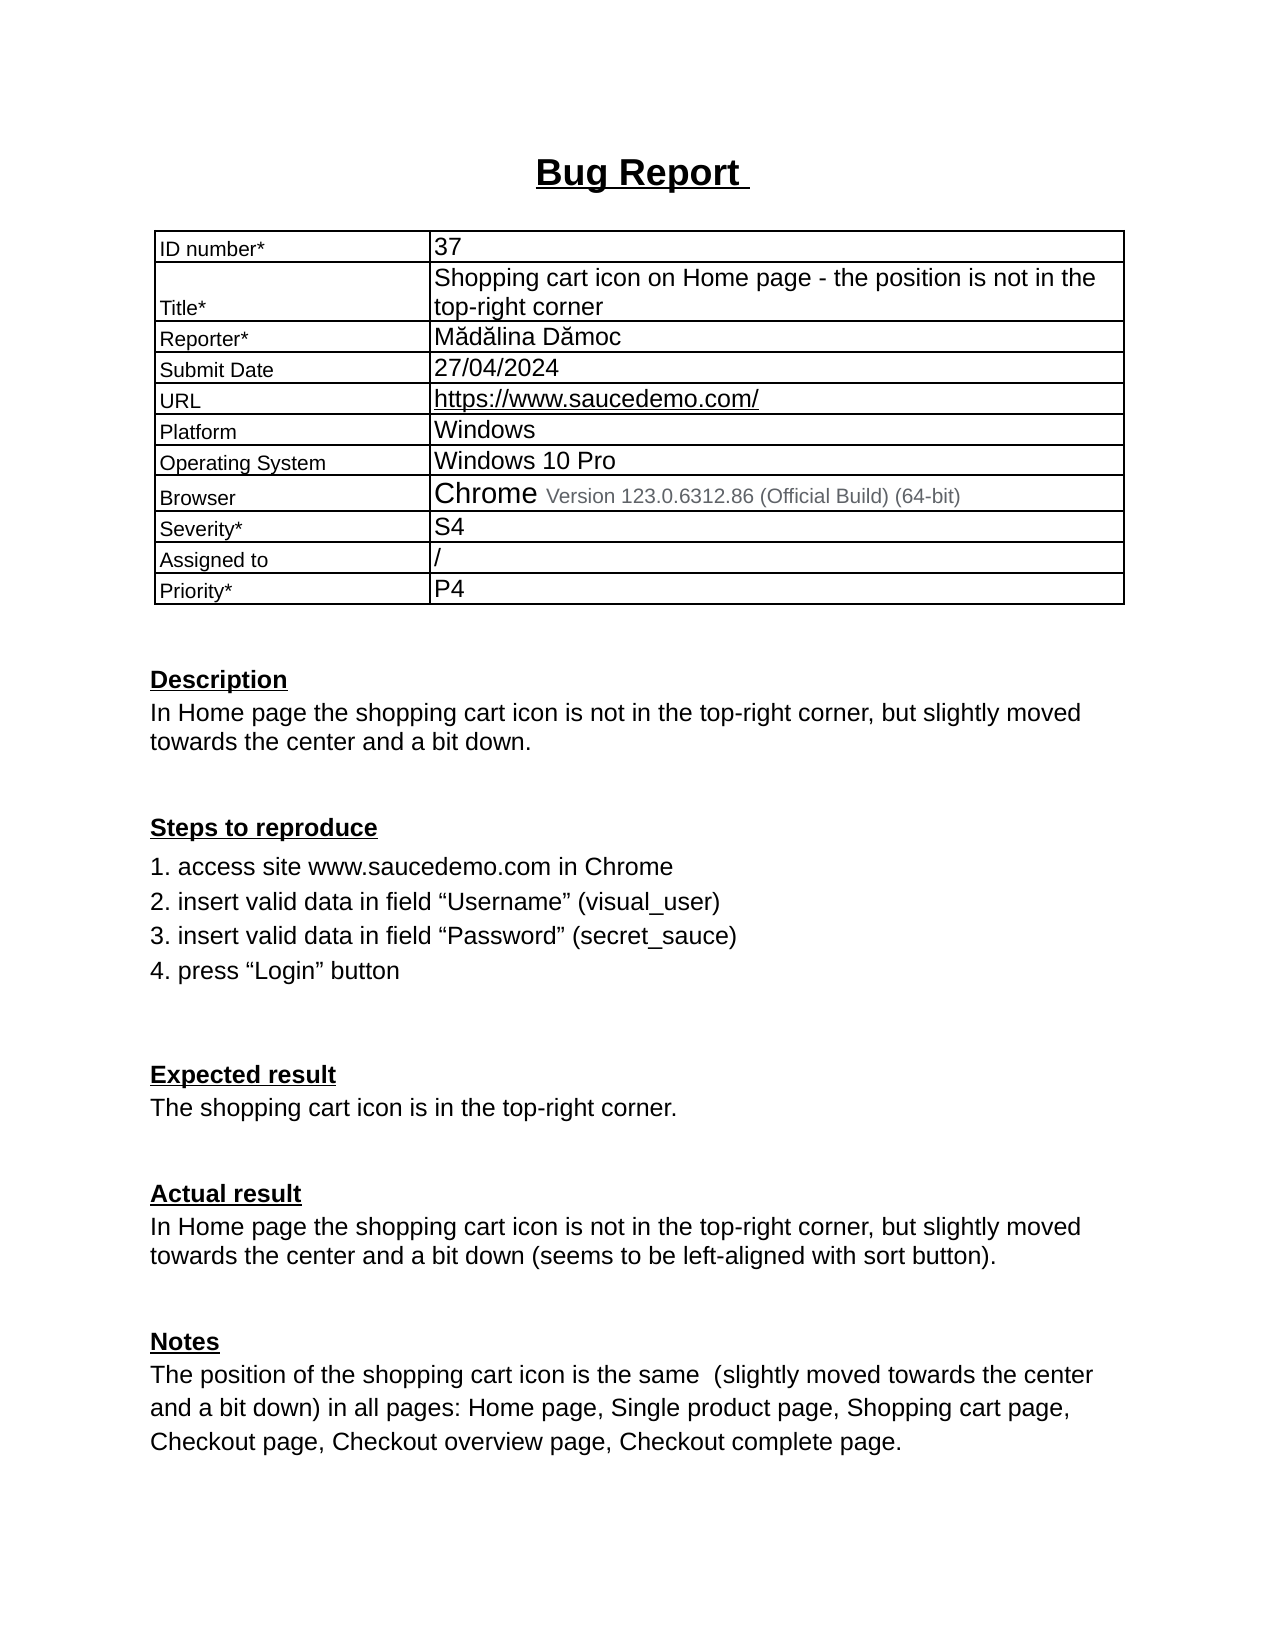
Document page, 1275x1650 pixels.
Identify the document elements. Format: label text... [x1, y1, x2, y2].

text Actual result [150, 1179, 1125, 1208]
text In Home page the shopping cart icon is not in the top-right corner, but slightly moved towards the center and a bit down (seems to be left-aligned with sort button). [150, 1212, 1125, 1270]
text Bug Report [150, 150, 1125, 193]
table_cell Submit Date [156, 353, 429, 382]
text The shopping cart icon is in the top-right corner. [150, 1093, 1125, 1122]
table_cell Windows [431, 415, 1123, 443]
table_cell Shopping cart icon on Home page - the position is not in the top-right corner [431, 263, 1123, 320]
table_cell URL [156, 384, 429, 413]
text Steps to reproduce [150, 813, 1125, 842]
table_cell Browser [156, 476, 429, 510]
text Expected result [150, 1060, 1125, 1089]
text 2. insert valid data in field “Username” (visual_user) [150, 887, 1125, 915]
table_cell S4 [431, 512, 1123, 541]
table_cell P4 [431, 574, 1123, 602]
table_header 37 [431, 232, 1123, 261]
text In Home page the shopping cart icon is not in the top-right corner, but slightly moved towards the center and a bit down. [150, 698, 1125, 756]
text Description [150, 665, 1125, 694]
table_cell Chrome Version 123.0.6312.86 (Official Build) (64-bit) [431, 476, 1123, 510]
table_cell Title* [156, 263, 429, 320]
text 3. insert valid data in field “Password” (secret_sauce) [150, 921, 1125, 950]
table_cell Windows 10 Pro [431, 446, 1123, 474]
table_cell Platform [156, 415, 429, 443]
table_cell Severity* [156, 512, 429, 541]
text Notes [150, 1327, 1125, 1356]
table_cell Mădălina Dămoc [431, 322, 1123, 351]
table_cell Priority* [156, 574, 429, 602]
table_cell Reporter* [156, 322, 429, 351]
text 4. press “Login” button [150, 956, 1125, 985]
text The position of the shopping cart icon is the same (slightly moved towards the center and a bit down) in all pages: Home page, Single product page, Shopping cart page, Checkout page, Checkout overview page, Checkout complete page. [150, 1360, 1125, 1455]
table_cell / [431, 543, 1123, 572]
table_cell https://www.saucedemo.com/ [431, 384, 1123, 413]
table_cell Operating System [156, 446, 429, 474]
table_cell 27/04/2024 [431, 353, 1123, 382]
text 1. access site www.saucedemo.com in Chrome [150, 852, 1125, 881]
table_cell Assigned to [156, 543, 429, 572]
table_header ID number* [156, 232, 429, 261]
